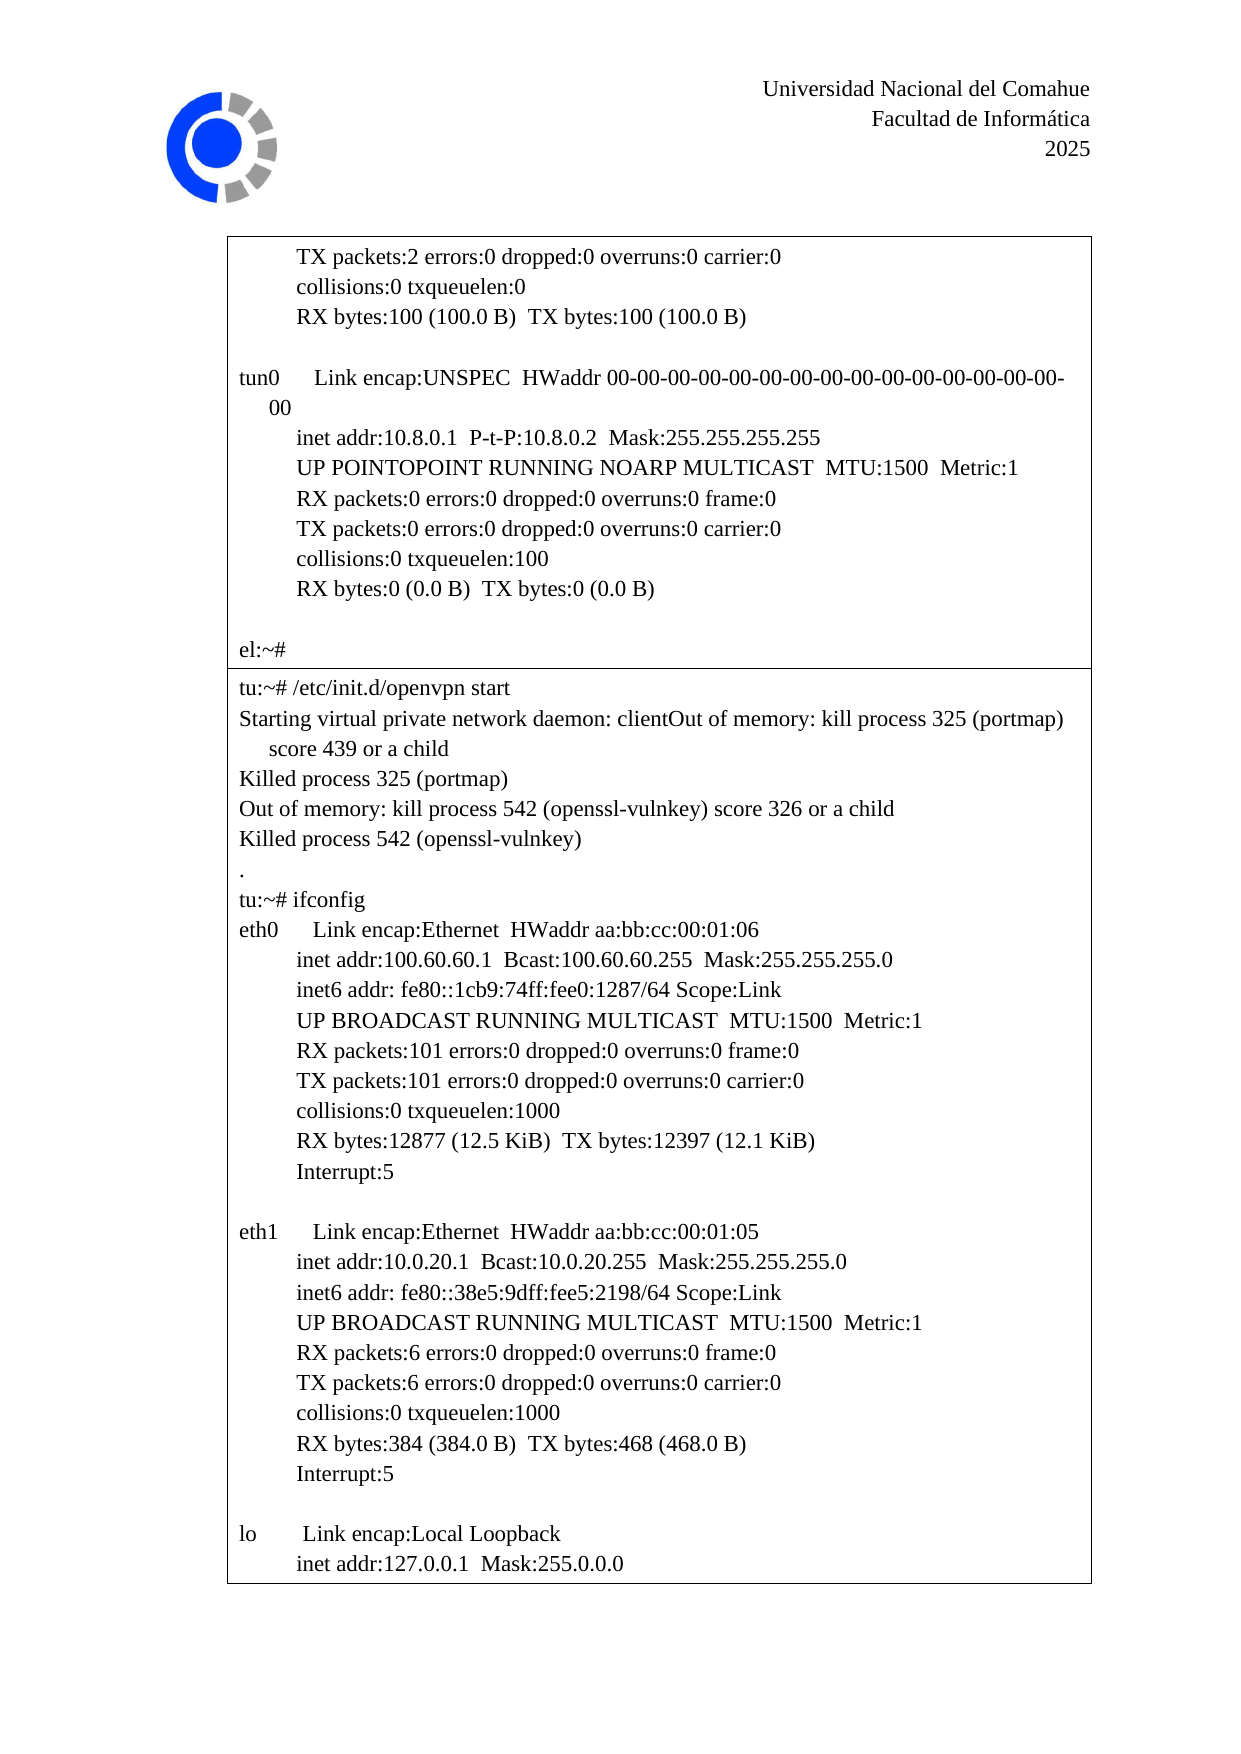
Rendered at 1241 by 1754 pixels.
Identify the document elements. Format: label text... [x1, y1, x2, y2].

picture [153, 78, 293, 211]
table_header TX packets:2 errors:0 dropped:0 overruns:0 carrier:0 collisions:0 txqueuelen:0 RX bytes:100 (100.0 B) TX bytes:100 (100.0 B) tun0 Link encap:UNSPEC HWaddr 00-00-00-00-00-00-00-00-00-00-00-00-00-00-00-00 inet addr:10.8.0.1 P-t-P:10.8.0.2 Mask:255.255.255.255 UP POINTOPOINT RUNNING NOARP MULTICAST MTU:1500 Metric:1 RX packets:0 errors:0 dropped:0 overruns:0 frame:0 TX packets:0 errors:0 dropped:0 overruns:0 carrier:0 collisions:0 txqueuelen:100 RX bytes:0 (0.0 B) TX bytes:0 (0.0 B) el:~# [228, 237, 1091, 668]
table_cell tu:~# /etc/init.d/openvpn start Starting virtual private network daemon: clientOut of memory: kill process 325 (portmap) score 439 or a child Killed process 325 (portmap) Out of memory: kill process 542 (openssl-vulnkey) score 326 or a child Killed process 542 (openssl-vulnkey) . tu:~# ifconfig eth0 Link encap:Ethernet HWaddr aa:bb:cc:00:01:06 inet addr:100.60.60.1 Bcast:100.60.60.255 Mask:255.255.255.0 inet6 addr: fe80::1cb9:74ff:fee0:1287/64 Scope:Link UP BROADCAST RUNNING MULTICAST MTU:1500 Metric:1 RX packets:101 errors:0 dropped:0 overruns:0 frame:0 TX packets:101 errors:0 dropped:0 overruns:0 carrier:0 collisions:0 txqueuelen:1000 RX bytes:12877 (12.5 KiB) TX bytes:12397 (12.1 KiB) Interrupt:5 eth1 Link encap:Ethernet HWaddr aa:bb:cc:00:01:05 inet addr:10.0.20.1 Bcast:10.0.20.255 Mask:255.255.255.0 inet6 addr: fe80::38e5:9dff:fee5:2198/64 Scope:Link UP BROADCAST RUNNING MULTICAST MTU:1500 Metric:1 RX packets:6 errors:0 dropped:0 overruns:0 frame:0 TX packets:6 errors:0 dropped:0 overruns:0 carrier:0 collisions:0 txqueuelen:1000 RX bytes:384 (384.0 B) TX bytes:468 (468.0 B) Interrupt:5 lo Link encap:Local Loopback inet addr:127.0.0.1 Mask:255.0.0.0 [228, 669, 1091, 1583]
